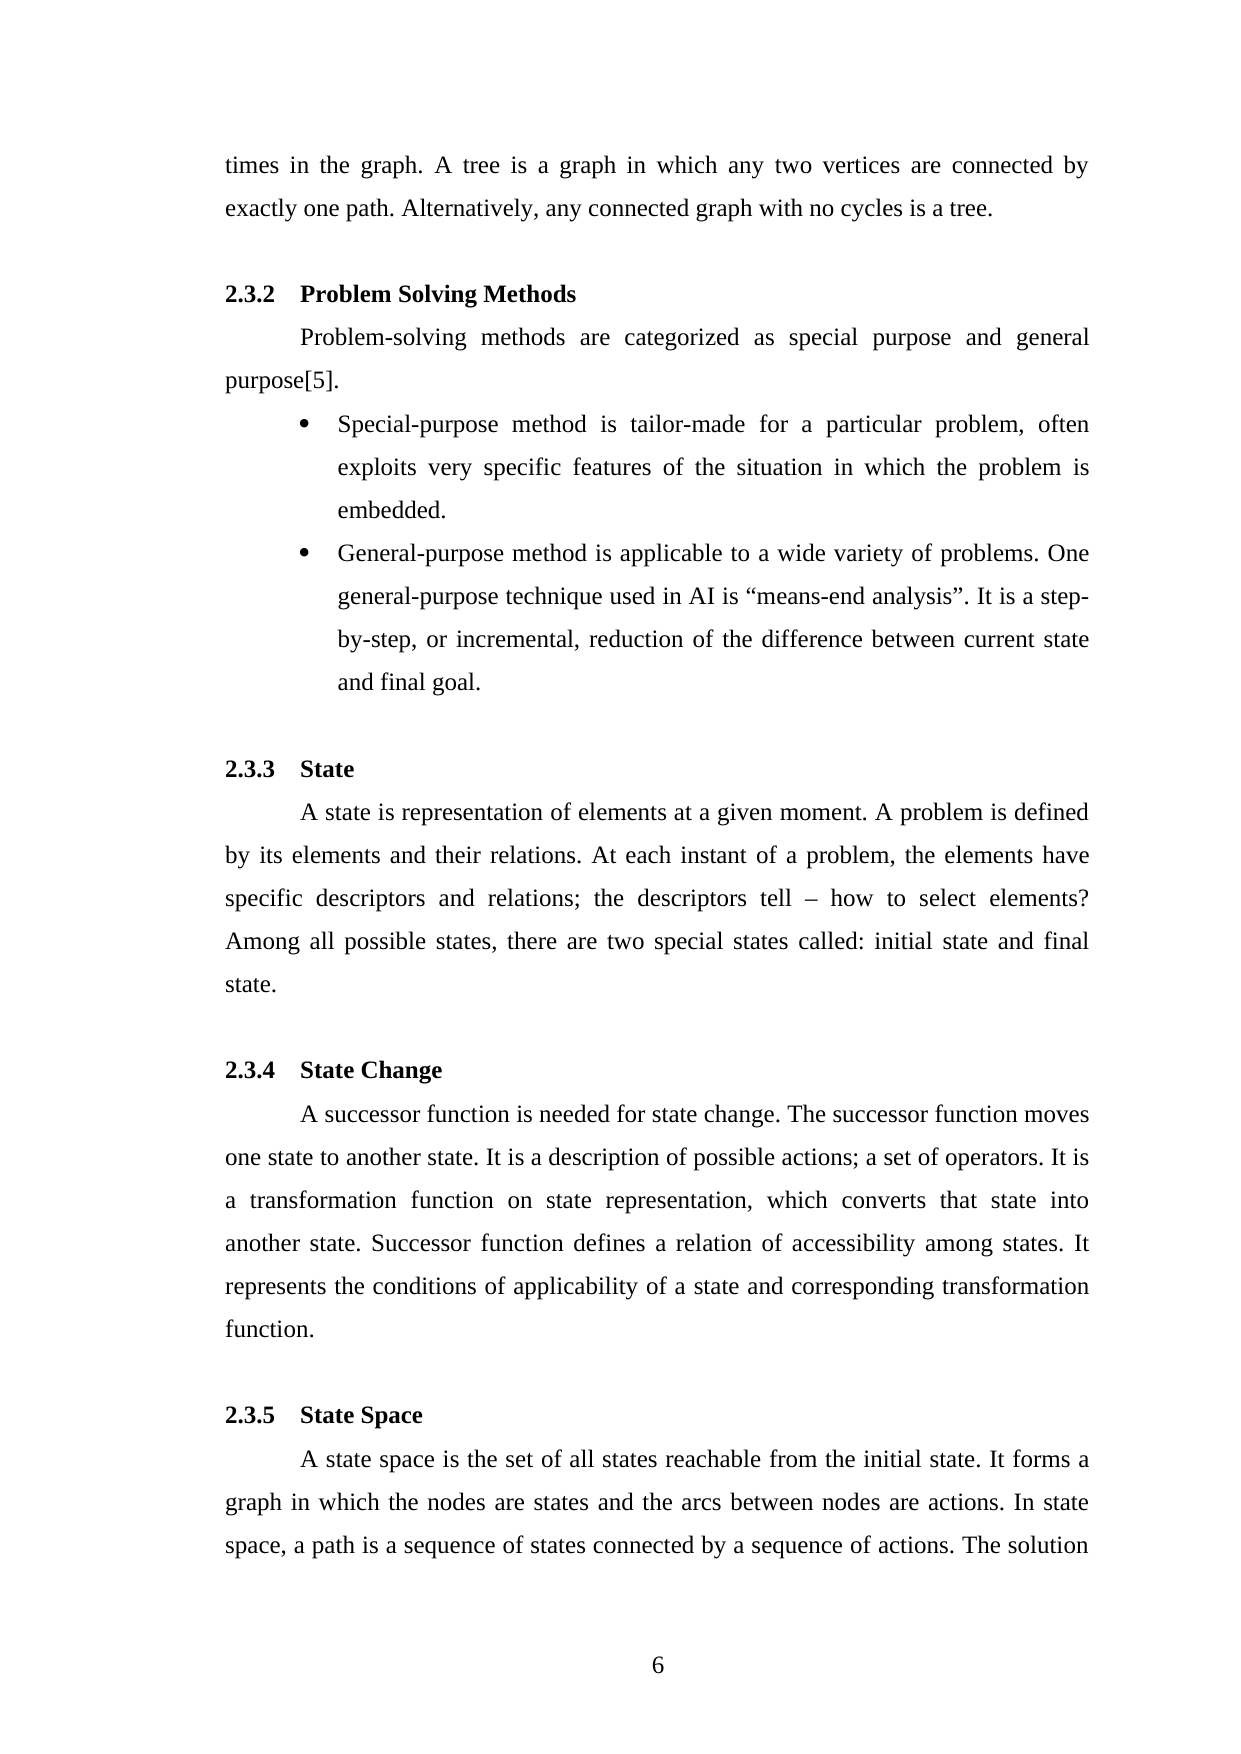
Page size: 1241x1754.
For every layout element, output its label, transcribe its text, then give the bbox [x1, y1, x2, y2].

list Special-purpose method is tailor-made for a particular problem, often exploits very specific features of the situation in which the problem is embedded. [300, 409, 1091, 524]
text A state space is the set of all states reachable from the initial state. It forms a graph in which the nodes are states and the arcs between nodes are actions. In state space, a path is a sequence of states connected by a sequence of actions. The solution [225, 1444, 1091, 1559]
text A successor function is needed for state change. The successor function moves one state to another state. It is a description of possible actions; a set of operators. It is a transformation function on state representation, which converts that state into another state. Successor function defines a relation of accessibility among states. It represents the conditions of applicability of a state and corresponding transformation function. [225, 1099, 1091, 1343]
text A state is representation of elements at a given moment. A problem is defined by its elements and their relations. At each instant of a problem, the elements have specific descriptors and relations; the descriptors tell – how to select elements? Among all possible states, there are two special states called: initial state and final state. [225, 797, 1091, 998]
text 2.3.5 State Space [225, 1401, 1091, 1429]
text 2.3.2 Problem Solving Methods [225, 279, 1091, 308]
text Problem-solving methods are categorized as special purpose and general purpose[5]. [225, 322, 1091, 394]
text times in the graph. A tree is a graph in which any two vertices are connected by exactly one path. Alternatively, any connected graph with no cycles is a tree. [225, 150, 1091, 222]
list General-purpose method is applicable to a wide variety of problems. One general-purpose technique used in AI is “means-end analysis”. It is a step-by-step, or incremental, reduction of the difference between current state and final goal. [300, 538, 1091, 696]
text 2.3.4 State Change [225, 1056, 1091, 1084]
text 2.3.3 State [225, 754, 1091, 782]
